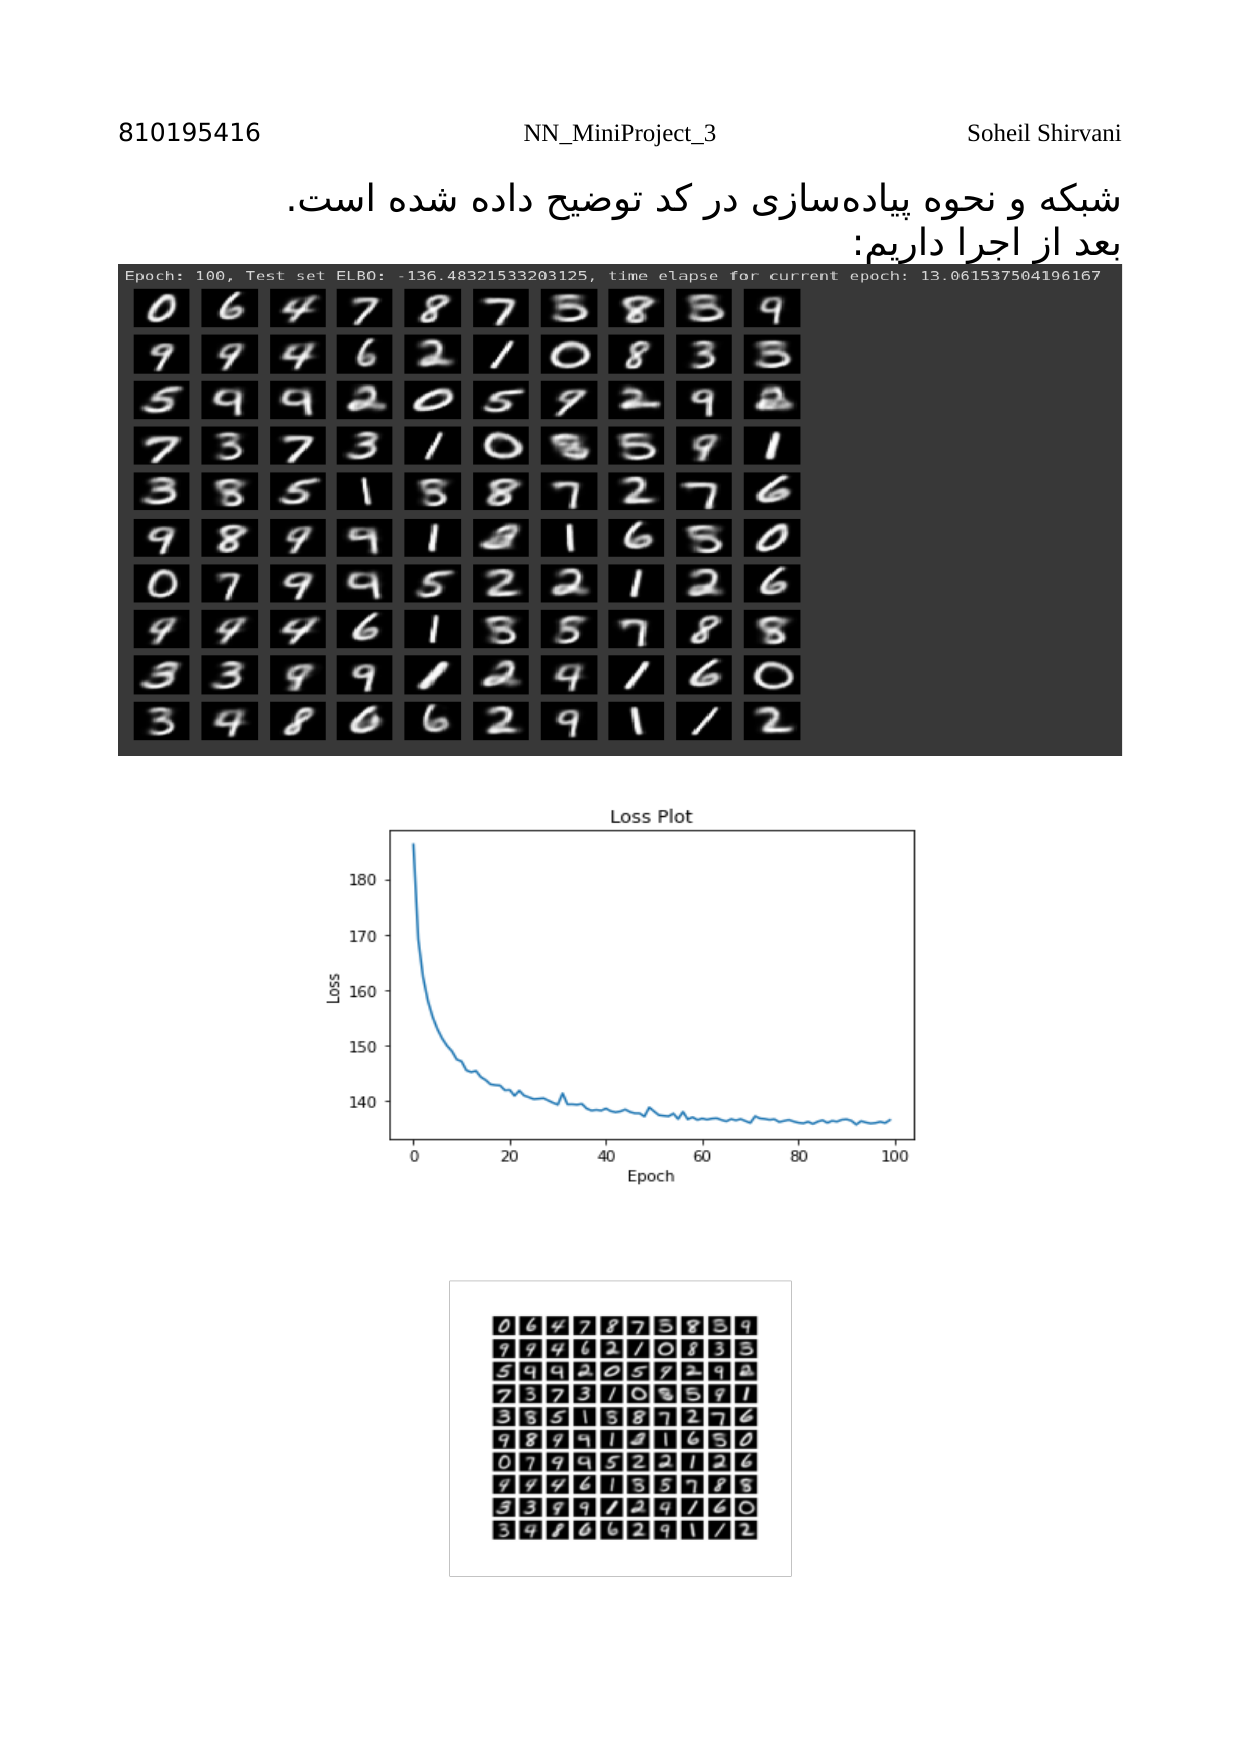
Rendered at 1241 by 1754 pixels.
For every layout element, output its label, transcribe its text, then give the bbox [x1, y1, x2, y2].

text بعد از اجرا داریم: [118, 221, 1122, 264]
picture [316, 799, 924, 1193]
text شبکه و نحوه پیاده‌سازی در کد توضیح داده شده است. [118, 177, 1122, 221]
picture [439, 1273, 801, 1586]
picture [118, 264, 1123, 756]
